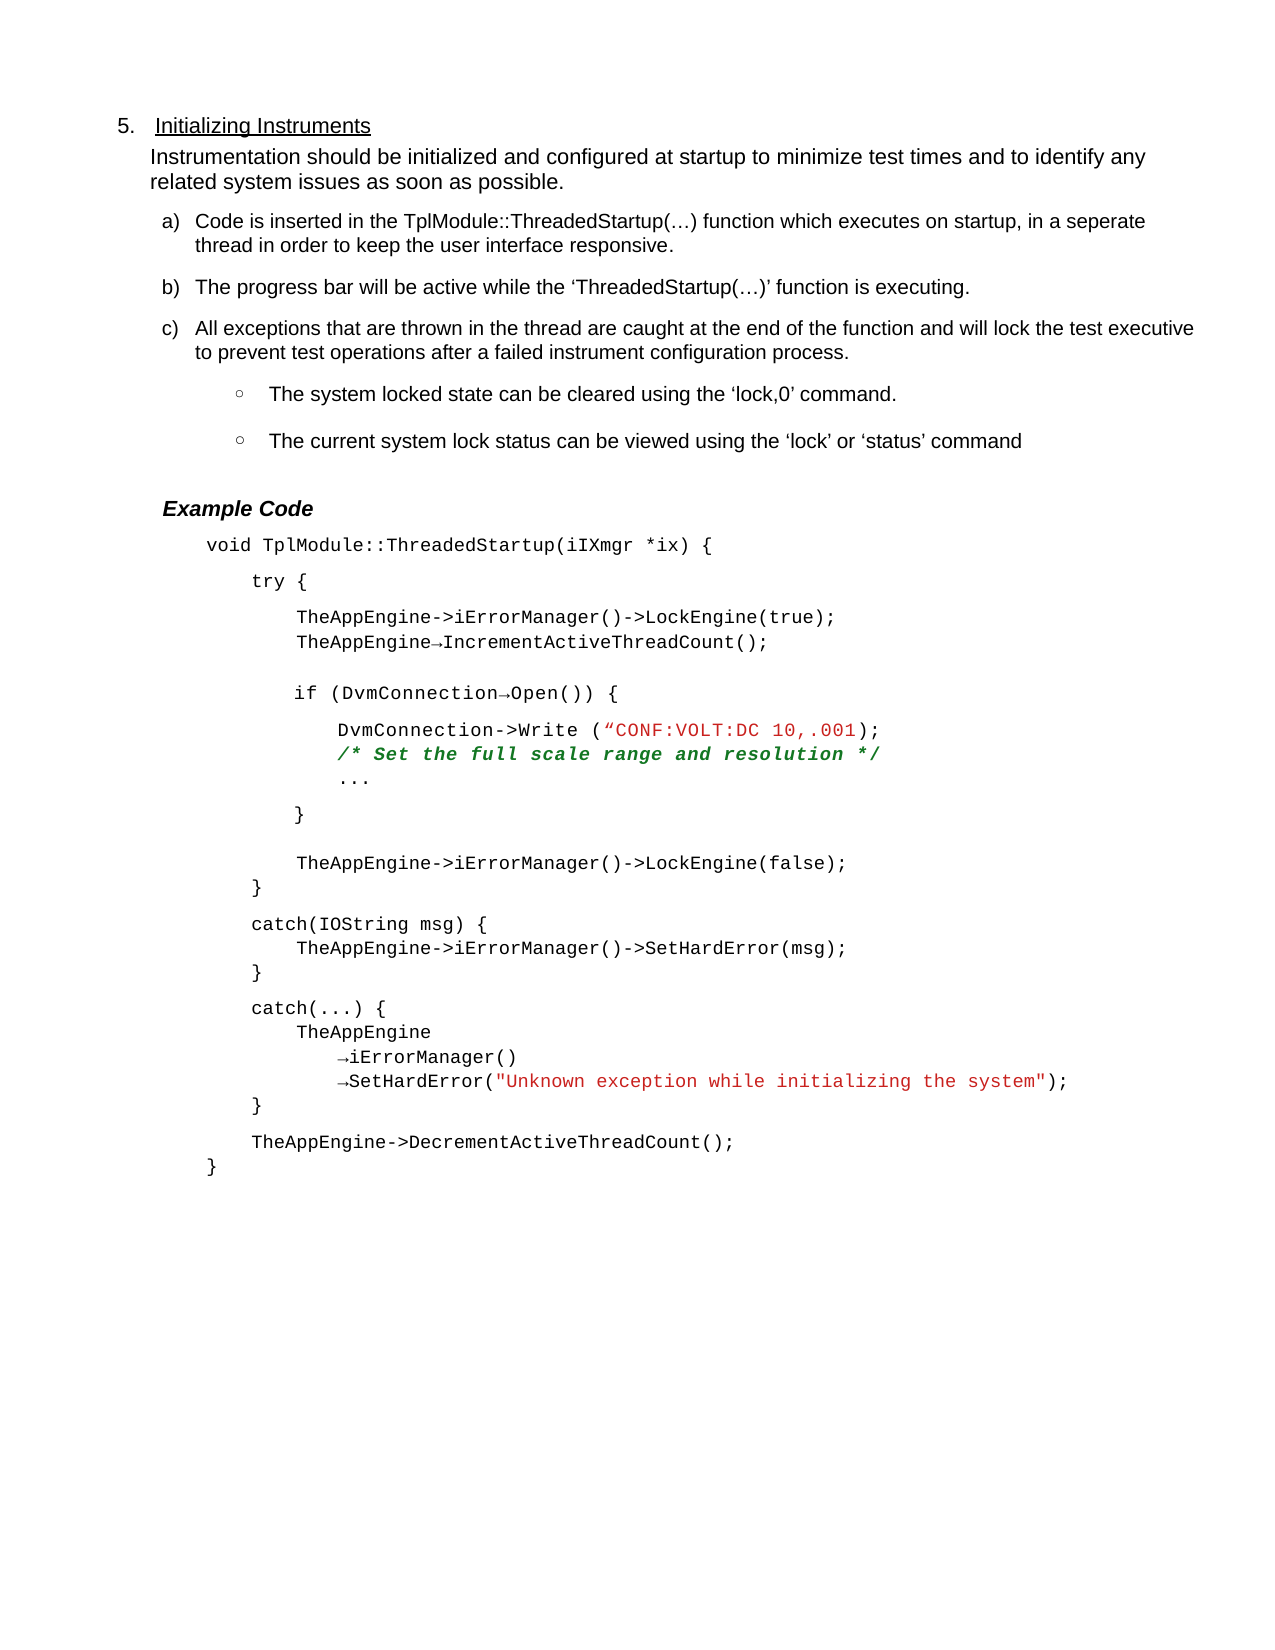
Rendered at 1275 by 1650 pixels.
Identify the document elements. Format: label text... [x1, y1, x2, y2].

text DvmConnection->Write (“CONF:VOLT:DC 10,.001); [337, 720, 1200, 742]
subtitle Code is inserted in the TplModule::ThreadedStartup(…) function which executes on startup, in a seperate thread in order to keep the user interface responsive. [156, 209, 1200, 257]
text →SetHardError("Unknown exception while initializing the system"); [337, 1072, 1200, 1093]
text } [206, 1096, 1200, 1117]
text catch(...) { [206, 999, 1200, 1020]
text TheAppEngine->iErrorManager()->SetHardError(msg); [206, 938, 1200, 960]
subtitle Initializing Instruments [111, 112, 1200, 138]
text } [206, 963, 1200, 984]
text TheAppEngine->iErrorManager()->LockEngine(true); [206, 608, 1200, 629]
text if (DvmConnection→Open()) { [294, 684, 1200, 705]
text } [206, 1157, 1200, 1178]
text ... [337, 769, 1200, 790]
text } [294, 805, 1200, 826]
text catch(IOString msg) { [206, 914, 1200, 936]
subtitle The progress bar will be active while the ‘ThreadedStartup(…)’ function is executing. [156, 274, 1200, 298]
text TheAppEngine->DecrementActiveThreadCount(); [206, 1132, 1200, 1154]
text void TplModule::ThreadedStartup(iIXmgr *ix) { [206, 536, 1200, 557]
text /* Set the full scale range and resolution */ [337, 745, 1200, 766]
list The current system lock status can be viewed using the ‘lock’ or ‘status’ command [231, 429, 1200, 454]
text →iErrorManager() [337, 1048, 1200, 1069]
text try { [206, 572, 1200, 593]
text TheAppEngine→IncrementActiveThreadCount(); [206, 633, 1200, 654]
subtitle The system locked state can be cleared using the ‘lock,0’ command. [231, 381, 1200, 405]
subtitle All exceptions that are thrown in the thread are caught at the end of the function and will lock the test executive to prevent test operations after a failed instrument configuration process. [156, 317, 1200, 363]
text Instrumentation should be initialized and configured at startup to minimize test times and to identify any related system issues as soon as possible. [150, 144, 1200, 194]
text Example Code [162, 496, 1200, 521]
text TheAppEngine->iErrorManager()->LockEngine(false); [206, 854, 1200, 875]
text } [206, 878, 1200, 899]
text TheAppEngine [206, 1023, 1200, 1044]
